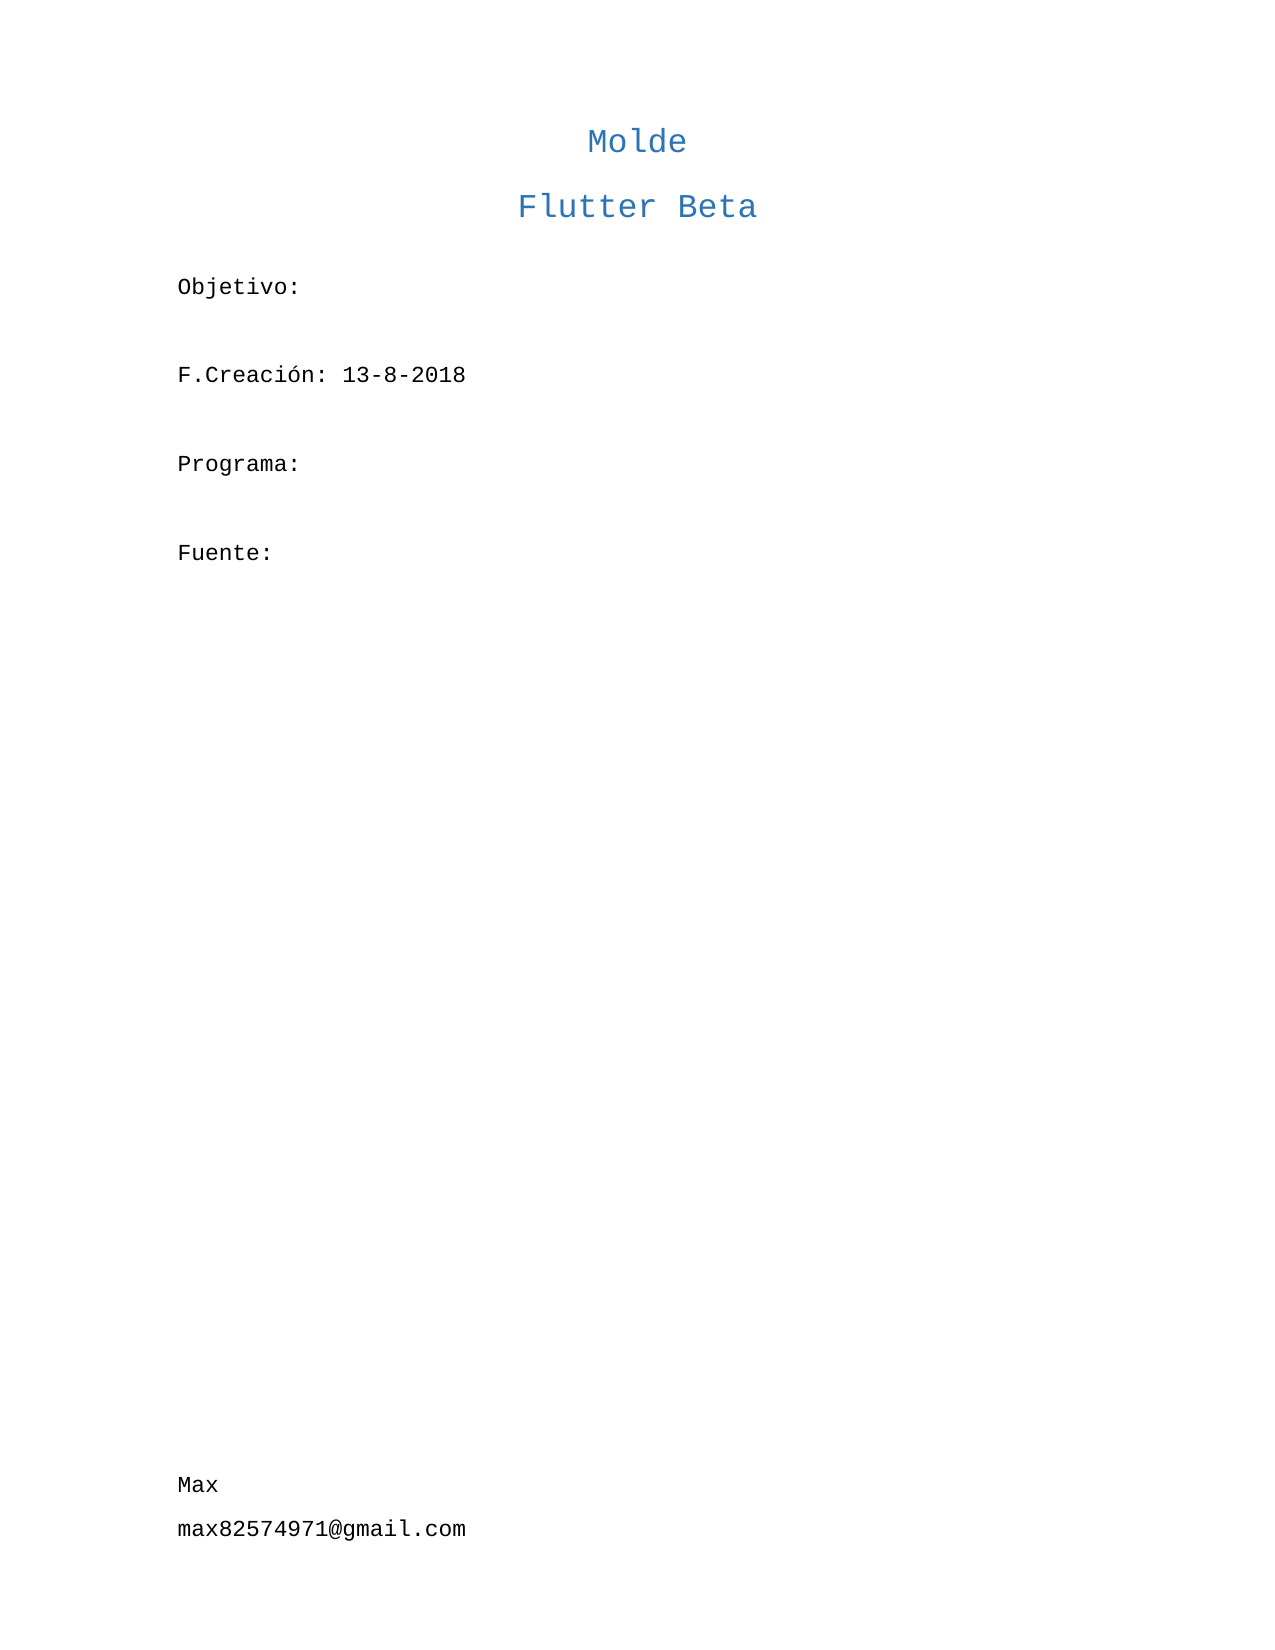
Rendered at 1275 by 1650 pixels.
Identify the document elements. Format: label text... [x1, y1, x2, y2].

text Objetivo: [177, 275, 1098, 301]
text max82574971@gmail.com [177, 1517, 1098, 1543]
subtitle Molde [177, 125, 1098, 163]
text F.Creación: 13-8-2018 [177, 364, 1098, 390]
text Max [177, 1473, 1098, 1499]
text Fuente: [177, 541, 1098, 567]
subtitle Flutter Beta [177, 190, 1098, 228]
text Programa: [177, 452, 1098, 478]
